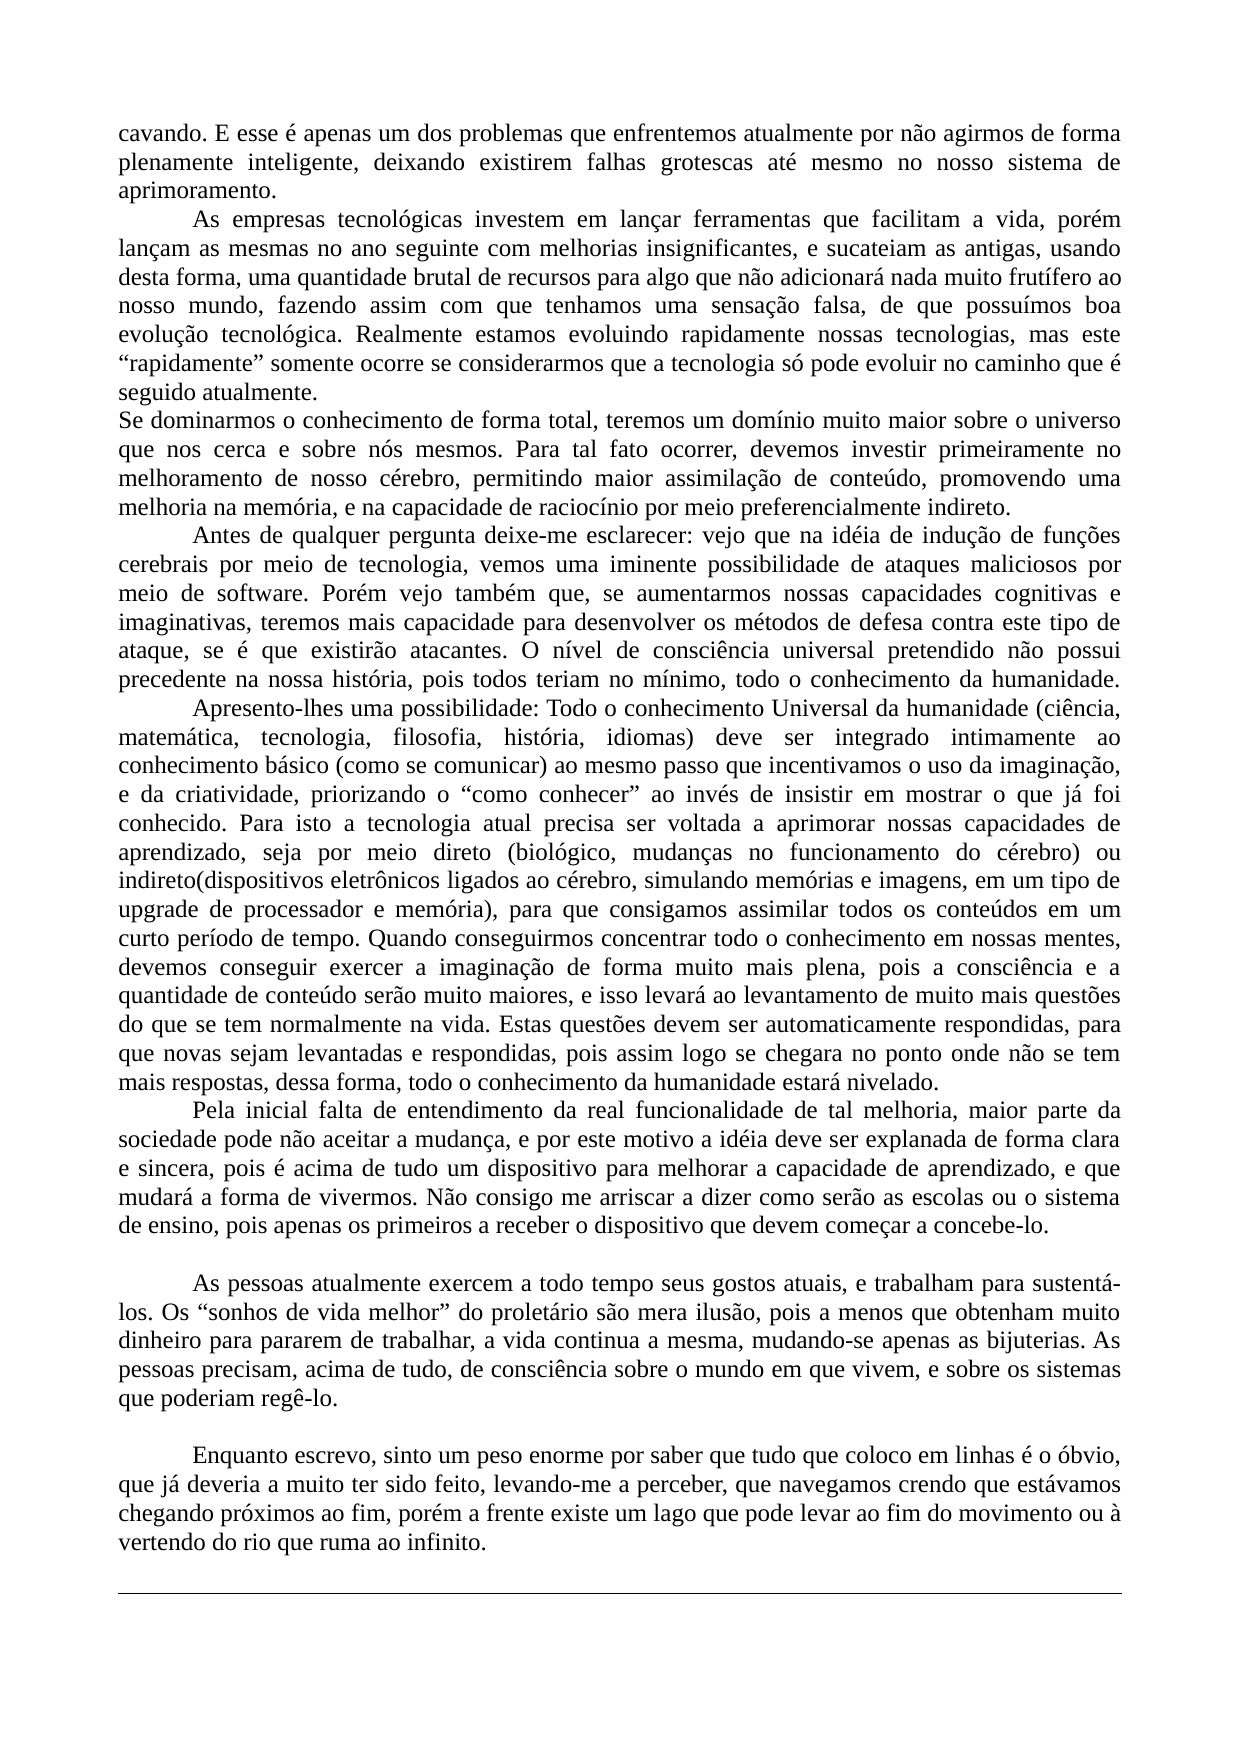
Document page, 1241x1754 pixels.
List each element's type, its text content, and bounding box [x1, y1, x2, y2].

text Enquanto escrevo, sinto um peso enorme por saber que tudo que coloco em linhas é o óbvio, que já deveria a muito ter sido feito, levando-me a perceber, que navegamos crendo que estávamos chegando próximos ao fim, porém a frente existe um lago que pode levar ao fim do movimento ou à vertendo do rio que ruma ao infinito. [118, 1441, 1122, 1556]
text cavando. E esse é apenas um dos problemas que enfrentemos atualmente por não agirmos de forma plenamente inteligente, deixando existirem falhas grotescas até mesmo no nosso sistema de aprimoramento. As empresas tecnológicas investem em lançar ferramentas que facilitam a vida, porém lançam as mesmas no ano seguinte com melhorias insignificantes, e sucateiam as antigas, usando desta forma, uma quantidade brutal de recursos para algo que não adicionará nada muito frutífero ao nosso mundo, fazendo assim com que tenhamos uma sensação falsa, de que possuímos boa evolução tecnológica. Realmente estamos evoluindo rapidamente nossas tecnologias, mas este “rapidamente” somente ocorre se considerarmos que a tecnologia só pode evoluir no caminho que é seguido atualmente. [118, 118, 1122, 406]
text As pessoas atualmente exercem a todo tempo seus gostos atuais, e trabalham para sustentá-los. Os “sonhos de vida melhor” do proletário são mera ilusão, pois a menos que obtenham muito dinheiro para pararem de trabalhar, a vida continua a mesma, mudando-se apenas as bijuterias. As pessoas precisam, acima de tudo, de consciência sobre o mundo em que vivem, e sobre os sistemas que poderiam regê-lo. [118, 1268, 1122, 1441]
text Se dominarmos o conhecimento de forma total, teremos um domínio muito maior sobre o universo que nos cerca e sobre nós mesmos. Para tal fato ocorrer, devemos investir primeiramente no melhoramento de nosso cérebro, permitindo maior assimilação de conteúdo, promovendo uma melhoria na memória, e na capacidade de raciocínio por meio preferencialmente indireto. Antes de qualquer pergunta deixe-me esclarecer: vejo que na idéia de indução de funções cerebrais por meio de tecnologia, vemos uma iminente possibilidade de ataques maliciosos por meio de software. Porém vejo também que, se aumentarmos nossas capacidades cognitivas e imaginativas, teremos mais capacidade para desenvolver os métodos de defesa contra este tipo de ataque, se é que existirão atacantes. O nível de consciência universal pretendido não possui precedente na nossa história, pois todos teriam no mínimo, todo o conhecimento da humanidade. Apresento-lhes uma possibilidade: Todo o conhecimento Universal da humanidade (ciência, matemática, tecnologia, filosofia, história, idiomas) deve ser integrado intimamente ao conhecimento básico (como se comunicar) ao mesmo passo que incentivamos o uso da imaginação, e da criatividade, priorizando o “como conhecer” ao invés de insistir em mostrar o que já foi conhecido. Para isto a tecnologia atual precisa ser voltada a aprimorar nossas capacidades de aprendizado, seja por meio direto (biológico, mudanças no funcionamento do cérebro) ou indireto(dispositivos eletrônicos ligados ao cérebro, simulando memórias e imagens, em um tipo de upgrade de processador e memória), para que consigamos assimilar todos os conteúdos em um curto período de tempo. Quando conseguirmos concentrar todo o conhecimento em nossas mentes, devemos conseguir exercer a imaginação de forma muito mais plena, pois a consciência e a quantidade de conteúdo serão muito maiores, e isso levará ao levantamento de muito mais questões do que se tem normalmente na vida. Estas questões devem ser automaticamente respondidas, para que novas sejam levantadas e respondidas, pois assim logo se chegara no ponto onde não se tem mais respostas, dessa forma, todo o conhecimento da humanidade estará nivelado. Pela inicial falta de entendimento da real funcionalidade de tal melhoria, maior parte da sociedade pode não aceitar a mudança, e por este motivo a idéia deve ser explanada de forma clara e sincera, pois é acima de tudo um dispositivo para melhorar a capacidade de aprendizado, e que mudará a forma de vivermos. Não consigo me arriscar a dizer como serão as escolas ou o sistema de ensino, pois apenas os primeiros a receber o dispositivo que devem começar a concebe-lo. [118, 406, 1122, 1239]
